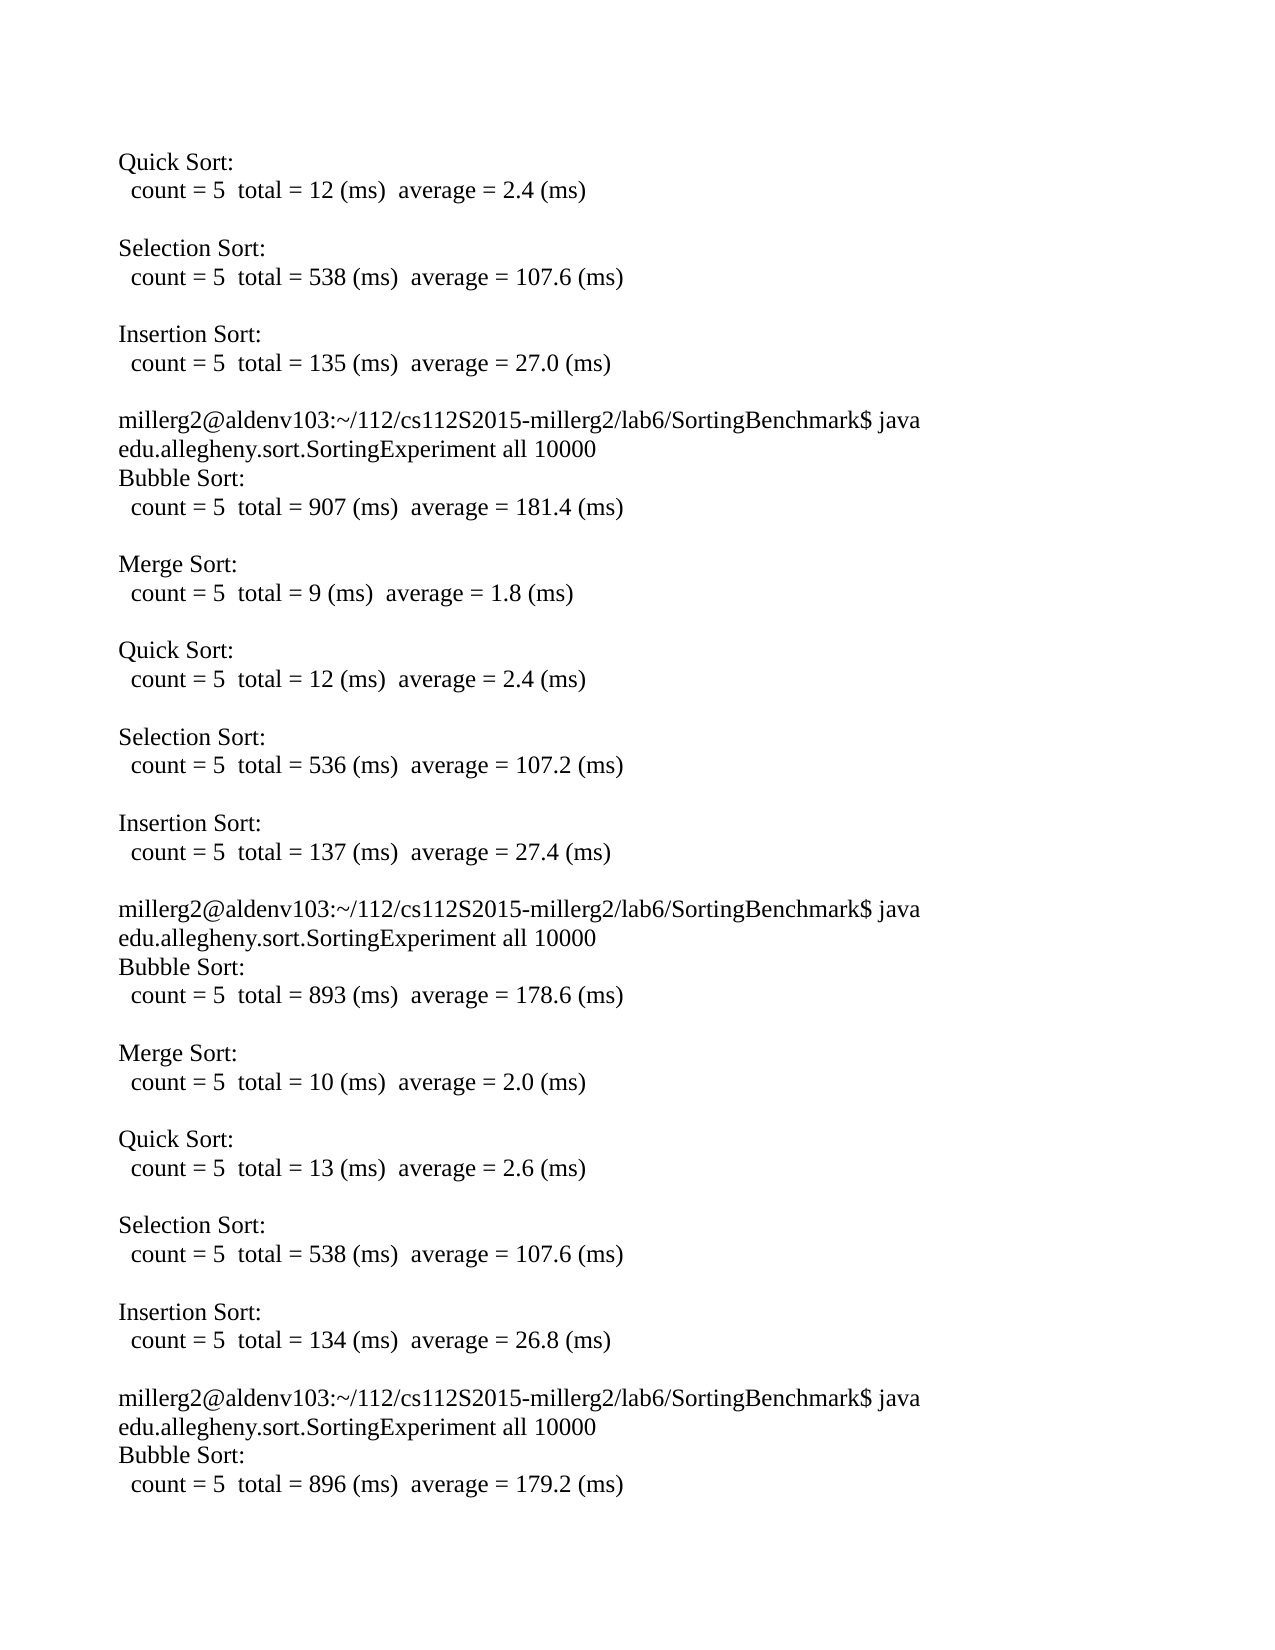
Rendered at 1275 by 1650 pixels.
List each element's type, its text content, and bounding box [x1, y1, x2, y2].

text Quick Sort: [118, 1124, 1157, 1153]
text count = 5 total = 907 (ms) average = 181.4 (ms) [118, 492, 1157, 521]
text Quick Sort: [118, 636, 1157, 664]
text count = 5 total = 135 (ms) average = 27.0 (ms) [118, 348, 1157, 377]
text count = 5 total = 536 (ms) average = 107.2 (ms) [118, 751, 1157, 779]
text count = 5 total = 137 (ms) average = 27.4 (ms) [118, 837, 1157, 866]
text count = 5 total = 538 (ms) average = 107.6 (ms) [118, 262, 1157, 291]
text Bubble Sort: [118, 463, 1157, 492]
text Bubble Sort: [118, 1441, 1157, 1469]
text count = 5 total = 896 (ms) average = 179.2 (ms) [118, 1469, 1157, 1498]
text Merge Sort: [118, 549, 1157, 578]
text Bubble Sort: [118, 952, 1157, 981]
text millerg2@aldenv103:~/112/cs112S2015-millerg2/lab6/SortingBenchmark$ java edu.allegheny.sort.SortingExperiment all 10000 [118, 406, 1157, 463]
text count = 5 total = 13 (ms) average = 2.6 (ms) [118, 1153, 1157, 1182]
text count = 5 total = 538 (ms) average = 107.6 (ms) [118, 1239, 1157, 1268]
text count = 5 total = 12 (ms) average = 2.4 (ms) [118, 664, 1157, 693]
text Quick Sort: [118, 147, 1157, 176]
text count = 5 total = 10 (ms) average = 2.0 (ms) [118, 1067, 1157, 1096]
text count = 5 total = 9 (ms) average = 1.8 (ms) [118, 578, 1157, 607]
text Merge Sort: [118, 1038, 1157, 1067]
text count = 5 total = 134 (ms) average = 26.8 (ms) [118, 1326, 1157, 1354]
text Selection Sort: [118, 722, 1157, 751]
text count = 5 total = 893 (ms) average = 178.6 (ms) [118, 981, 1157, 1009]
text millerg2@aldenv103:~/112/cs112S2015-millerg2/lab6/SortingBenchmark$ java edu.allegheny.sort.SortingExperiment all 10000 [118, 894, 1157, 952]
text Insertion Sort: [118, 808, 1157, 837]
text Insertion Sort: [118, 319, 1157, 348]
text Insertion Sort: [118, 1297, 1157, 1326]
text Selection Sort: [118, 233, 1157, 262]
text count = 5 total = 12 (ms) average = 2.4 (ms) [118, 176, 1157, 204]
text Selection Sort: [118, 1211, 1157, 1239]
text millerg2@aldenv103:~/112/cs112S2015-millerg2/lab6/SortingBenchmark$ java edu.allegheny.sort.SortingExperiment all 10000 [118, 1383, 1157, 1441]
